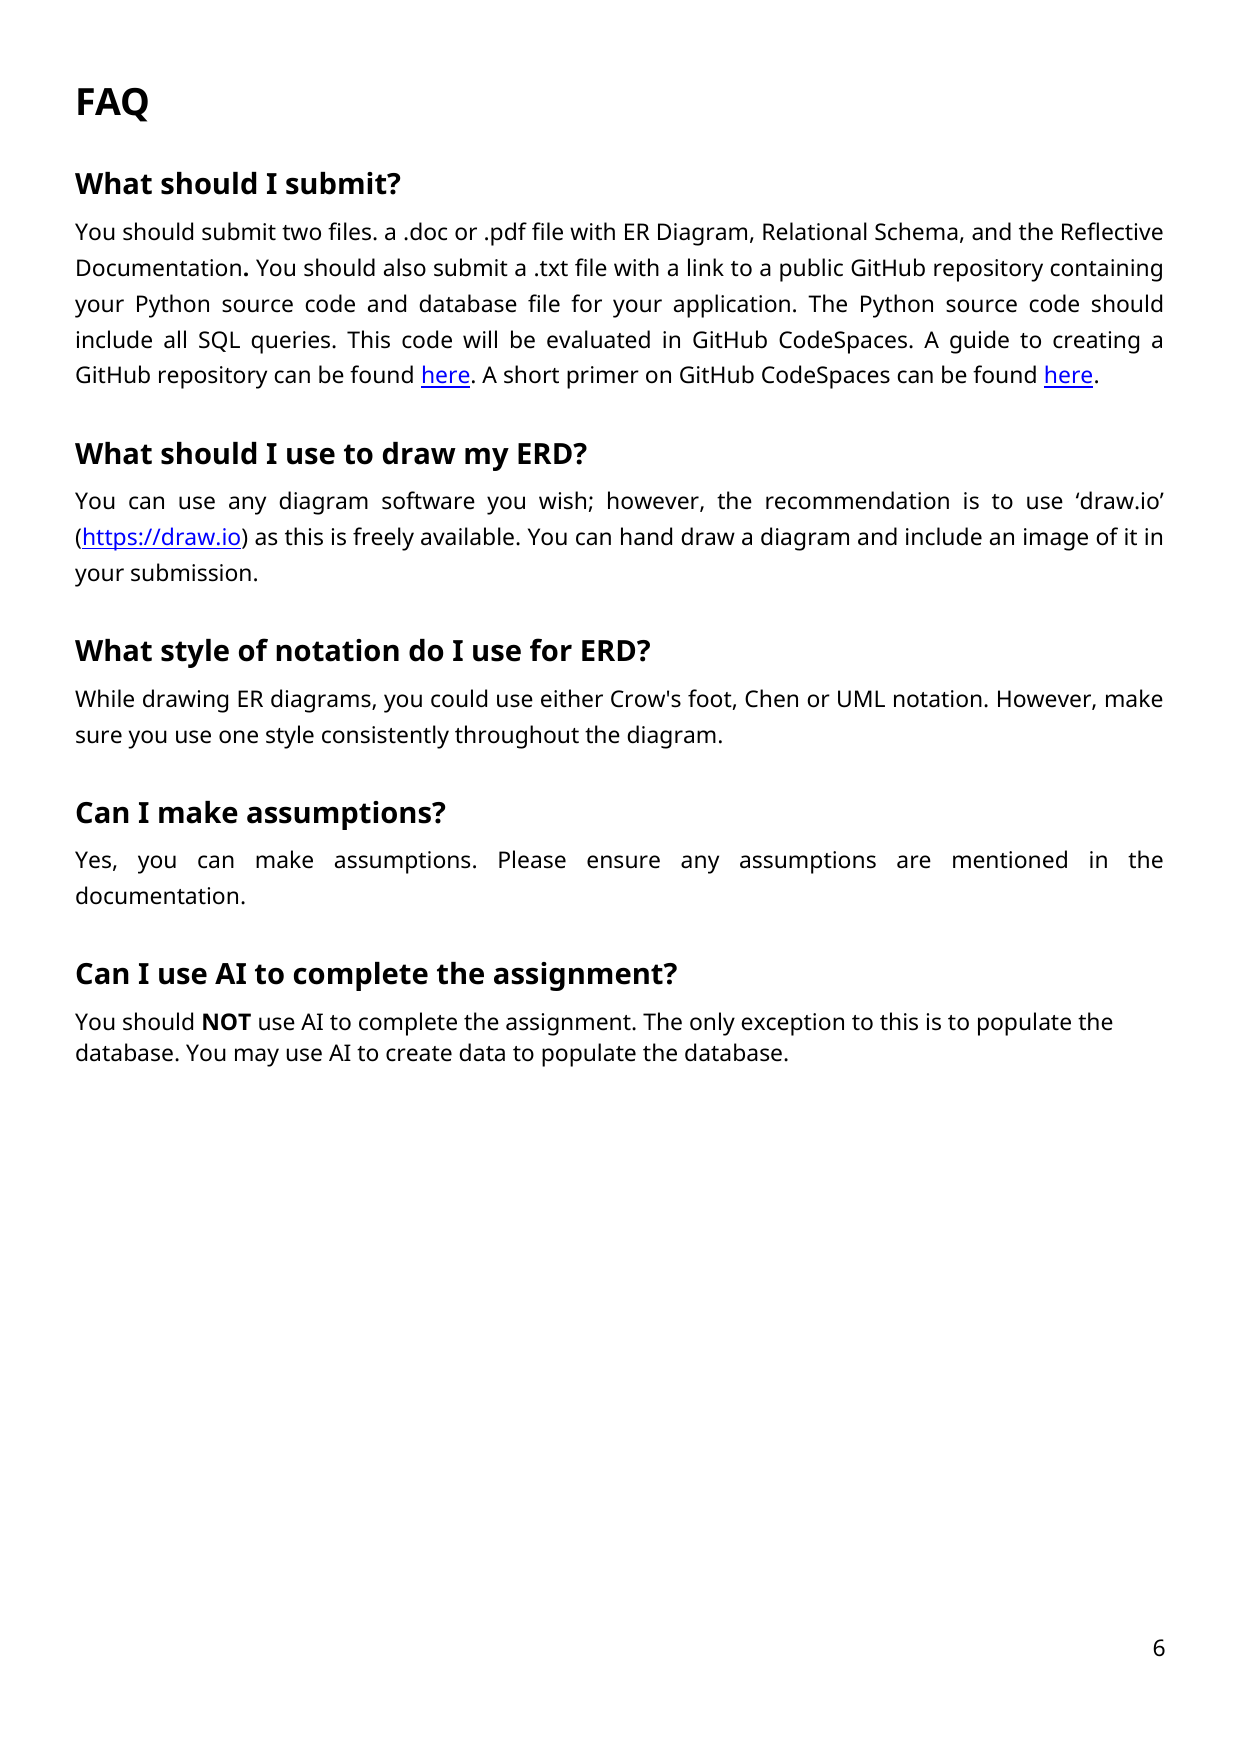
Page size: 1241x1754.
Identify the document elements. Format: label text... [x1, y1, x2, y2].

subtitle Can I use AI to complete the assignment? [75, 953, 1165, 993]
text While drawing ER diagrams, you could use either Crow's foot, Chen or UML notation. However, make sure you use one style consistently throughout the diagram. [75, 683, 1165, 750]
text You should NOT use AI to complete the assignment. The only exception to this is to populate the database. You may use AI to create data to populate the database. [75, 1006, 1165, 1068]
text You should submit two files. a .doc or .pdf file with ER Diagram, Relational Schema, and the Reflective Documentation. You should also submit a .txt file with a link to a public GitHub repository containing your Python source code and database file for your application. The Python source code should include all SQL queries. This code will be evaluated in GitHub CodeSpaces. A guide to creating a GitHub repository can be found here. A short primer on GitHub CodeSpaces can be found here. [75, 216, 1165, 391]
subtitle What should I submit? [75, 163, 1165, 203]
subtitle What should I use to draw my ERD? [75, 433, 1165, 473]
text Yes, you can make assumptions. Please ensure any assumptions are mentioned in the documentation. [75, 844, 1165, 911]
subtitle Can I make assumptions? [75, 792, 1165, 832]
text You can use any diagram software you wish; however, the recommendation is to use ‘draw.io’ (https://draw.io) as this is freely available. You can hand draw a diagram and include an image of it in your submission. [75, 485, 1165, 588]
subtitle What style of notation do I use for ERD? [75, 630, 1165, 670]
subtitle FAQ [75, 75, 1165, 126]
